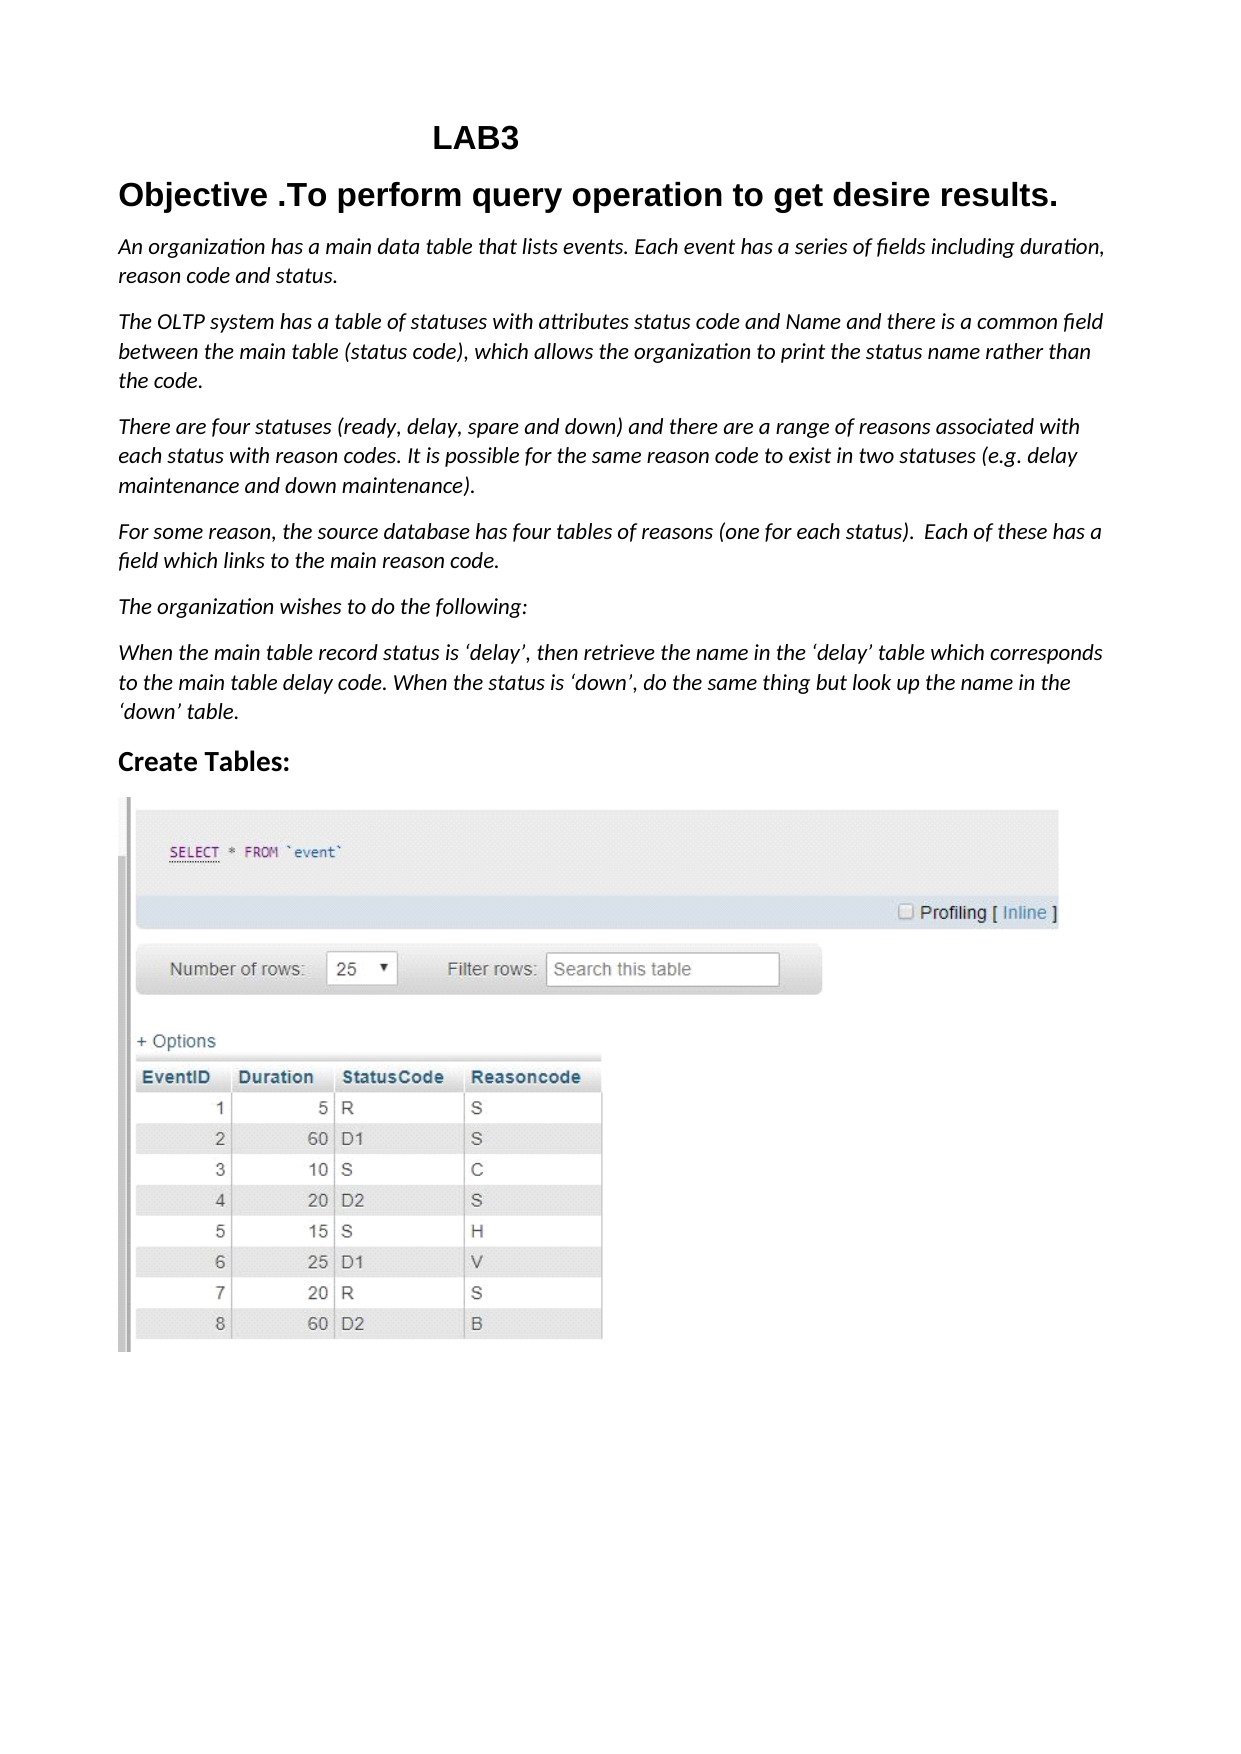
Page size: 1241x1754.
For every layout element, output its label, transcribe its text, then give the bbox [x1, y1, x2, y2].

text An organization has a main data table that lists events. Each event has a series of fields including duration, reason code and status. [118, 232, 1122, 289]
text Objective .To perform query operation to get desire results. [118, 175, 1122, 213]
text The OLTP system has a table of statuses with attributes status code and Name and there is a common field between the main table (status code), which allows the organization to print the status name rather than the code. [118, 307, 1122, 394]
text The organization wishes to do the following: [118, 592, 1122, 621]
text When the main table record status is ‘delay’, then retrieve the name in the ‘delay’ table which corresponds to the main table delay code. When the status is ‘down’, do the same thing but look up the name in the ‘down’ table. [118, 638, 1122, 725]
text Create Tables: [118, 743, 1122, 779]
text For some reason, the source database has four tables of reasons (one for each status). Each of these has a field which links to the main reason code. [118, 517, 1122, 574]
text There are four statuses (ready, delay, spare and down) and there are a range of reasons associated with each status with reason codes. It is possible for the same reason code to exist in two statuses (e.g. delay maintenance and down maintenance). [118, 412, 1122, 499]
text LAB3 [118, 118, 1122, 157]
